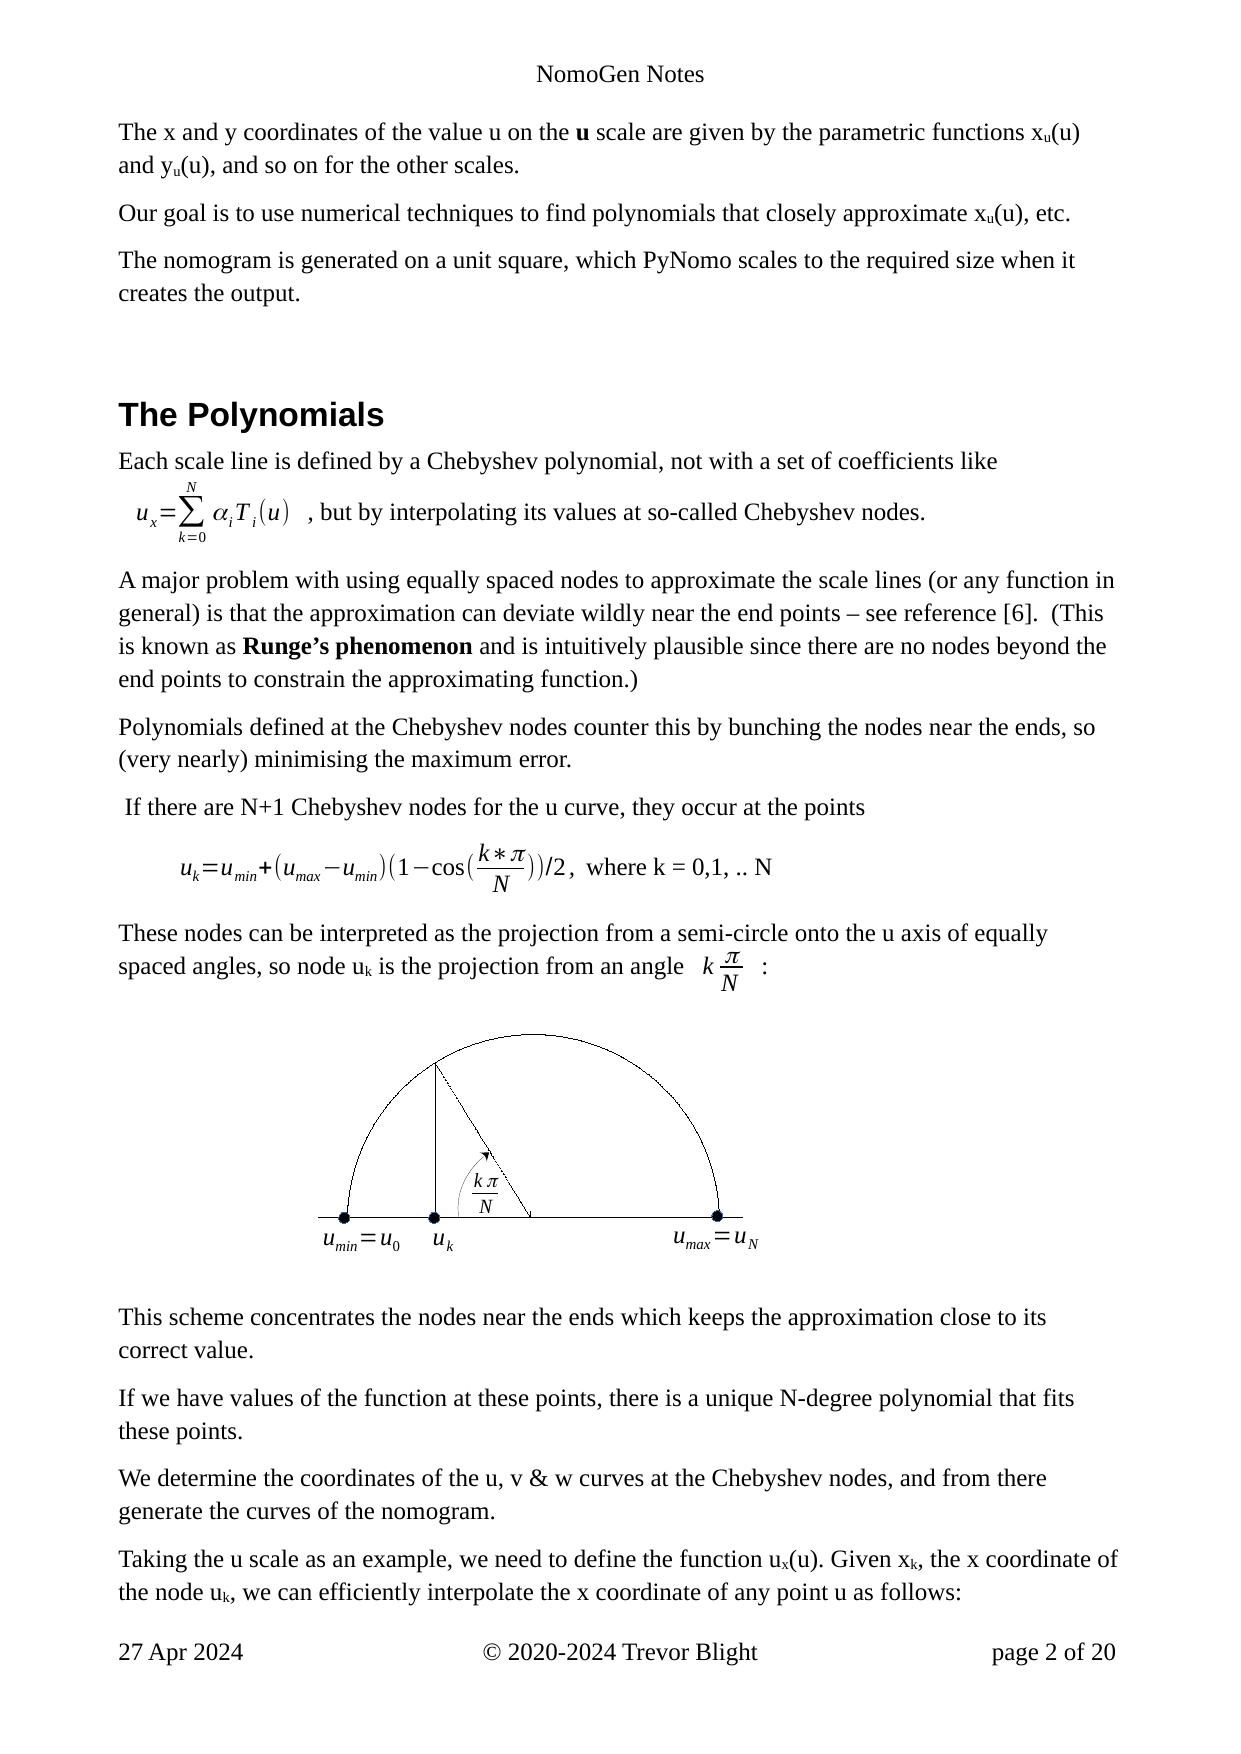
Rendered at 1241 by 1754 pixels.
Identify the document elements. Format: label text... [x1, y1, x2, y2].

text We determine the coordinates of the u, v & w curves at the Chebyshev nodes, and from there generate the curves of the nomogram. [118, 1463, 1122, 1525]
text If there are N+1 Chebyshev nodes for the u curve, they occur at the points [118, 792, 1122, 821]
text Each scale line is defined by a Chebyshev polynomial, not with a set of coefficients like, but by interpolating its values at so-called Chebyshev nodes. [118, 446, 1122, 546]
text These nodes can be interpreted as the projection from a semi-circle onto the u axis of equally spaced angles, so node uk is the projection from an angle: [118, 918, 1122, 997]
text If we have values of the function at these points, there is a unique N-degree polynomial that fits these points. [118, 1383, 1122, 1444]
text This scheme concentrates the nodes near the ends which keeps the approximation close to its correct value. [118, 1302, 1122, 1364]
text Our goal is to use numerical techniques to find polynomials that closely approximate xu(u), etc. [118, 198, 1122, 227]
text The nomogram is generated on a unit square, which PyNomo scales to the required size when it creates the output. [118, 246, 1122, 307]
subtitle The Polynomials [118, 394, 1122, 433]
text The x and y coordinates of the value u on the u scale are given by the parametric functions xu(u) and yu(u), and so on for the other scales. [118, 117, 1122, 179]
text Polynomials defined at the Chebyshev nodes counter this by bunching the nodes near the ends, so (very nearly) minimising the maximum error. [118, 712, 1122, 773]
text Taking the u scale as an example, we need to define the function ux(u). Given xk, the x coordinate of the node uk, we can efficiently interpolate the x coordinate of any point u as follows: [118, 1544, 1122, 1606]
text A major problem with using equally spaced nodes to approximate the scale lines (or any function in general) is that the approximation can deviate wildly near the end points – see reference [6]. (This is known as Runge’s phenomenon and is intuitively plausible since there are no nodes beyond the end points to constrain the approximating function.) [118, 565, 1122, 693]
